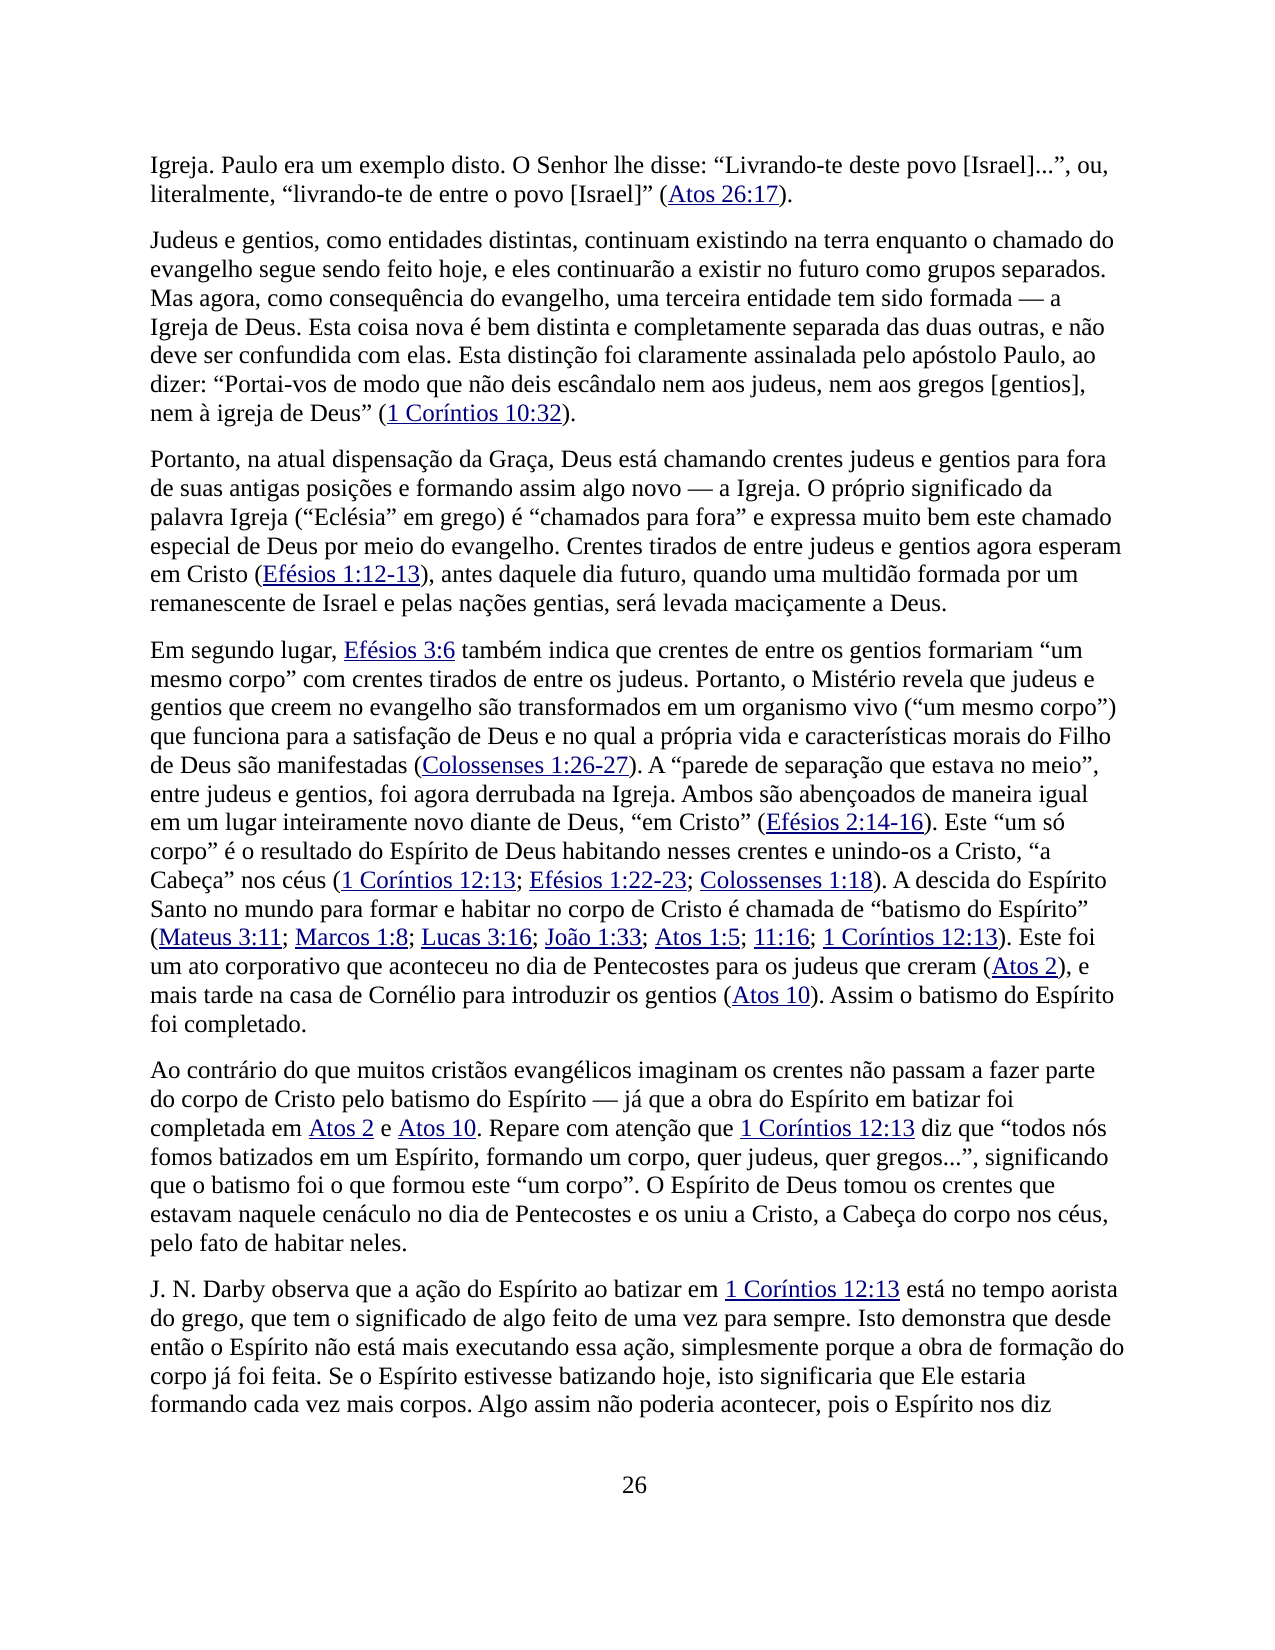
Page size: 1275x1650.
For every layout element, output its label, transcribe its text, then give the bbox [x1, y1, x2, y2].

text Igreja. Paulo era um exemplo disto. O Senhor lhe disse: “Livrando-te deste povo [Israel]...”, ou, literalmente, “livrando-te de entre o povo [Israel]” (Atos 26:17). [150, 150, 1125, 207]
text Em segundo lugar, Efésios 3:6 também indica que crentes de entre os gentios formariam “um mesmo corpo” com crentes tirados de entre os judeus. Portanto, o Mistério revela que judeus e gentios que creem no evangelho são transformados em um organismo vivo (“um mesmo corpo”) que funciona para a satisfação de Deus e no qual a própria vida e características morais do Filho de Deus são manifestadas (Colossenses 1:26-27). A “parede de separação que estava no meio”, entre judeus e gentios, foi agora derrubada na Igreja. Ambos são abençoados de maneira igual em um lugar inteiramente novo diante de Deus, “em Cristo” (Efésios 2:14-16). Este “um só corpo” é o resultado do Espírito de Deus habitando nesses crentes e unindo-os a Cristo, “a Cabeça” nos céus (1 Coríntios 12:13; Efésios 1:22-23; Colossenses 1:18). A descida do Espírito Santo no mundo para formar e habitar no corpo de Cristo é chamada de “batismo do Espírito” (Mateus 3:11; Marcos 1:8; Lucas 3:16; João 1:33; Atos 1:5; 11:16; 1 Coríntios 12:13). Este foi um ato corporativo que aconteceu no dia de Pentecostes para os judeus que creram (Atos 2), e mais tarde na casa de Cornélio para introduzir os gentios (Atos 10). Assim o batismo do Espírito foi completado. [150, 635, 1125, 1037]
text J. N. Darby observa que a ação do Espírito ao batizar em 1 Coríntios 12:13 está no tempo aorista do grego, que tem o significado de algo feito de uma vez para sempre. Isto demonstra que desde então o Espírito não está mais executando essa ação, simplesmente porque a obra de formação do corpo já foi feita. Se o Espírito estivesse batizando hoje, isto significaria que Ele estaria formando cada vez mais corpos. Algo assim não poderia acontecer, pois o Espírito nos diz [150, 1274, 1125, 1418]
text Portanto, na atual dispensação da Graça, Deus está chamando crentes judeus e gentios para fora de suas antigas posições e formando assim algo novo — a Igreja. O próprio significado da palavra Igreja (“Eclésia” em grego) é “chamados para fora” e expressa muito bem este chamado especial de Deus por meio do evangelho. Crentes tirados de entre judeus e gentios agora esperam em Cristo (Efésios 1:12-13), antes daquele dia futuro, quando uma multidão formada por um remanescente de Israel e pelas nações gentias, será levada maciçamente a Deus. [150, 444, 1125, 617]
text Ao contrário do que muitos cristãos evangélicos imaginam os crentes não passam a fazer parte do corpo de Cristo pelo batismo do Espírito — já que a obra do Espírito em batizar foi completada em Atos 2 e Atos 10. Repare com atenção que 1 Coríntios 12:13 diz que “todos nós fomos batizados em um Espírito, formando um corpo, quer judeus, quer gregos...”, significando que o batismo foi o que formou este “um corpo”. O Espírito de Deus tomou os crentes que estavam naquele cenáculo no dia de Pentecostes e os uniu a Cristo, a Cabeça do corpo nos céus, pelo fato de habitar neles. [150, 1055, 1125, 1257]
text Judeus e gentios, como entidades distintas, continuam existindo na terra enquanto o chamado do evangelho segue sendo feito hoje, e eles continuarão a existir no futuro como grupos separados. Mas agora, como consequência do evangelho, uma terceira entidade tem sido formada — a Igreja de Deus. Esta coisa nova é bem distinta e completamente separada das duas outras, e não deve ser confundida com elas. Esta distinção foi claramente assinalada pelo apóstolo Paulo, ao dizer: “Portai-vos de modo que não deis escândalo nem aos judeus, nem aos gregos [gentios], nem à igreja de Deus” (1 Coríntios 10:32). [150, 225, 1125, 427]
